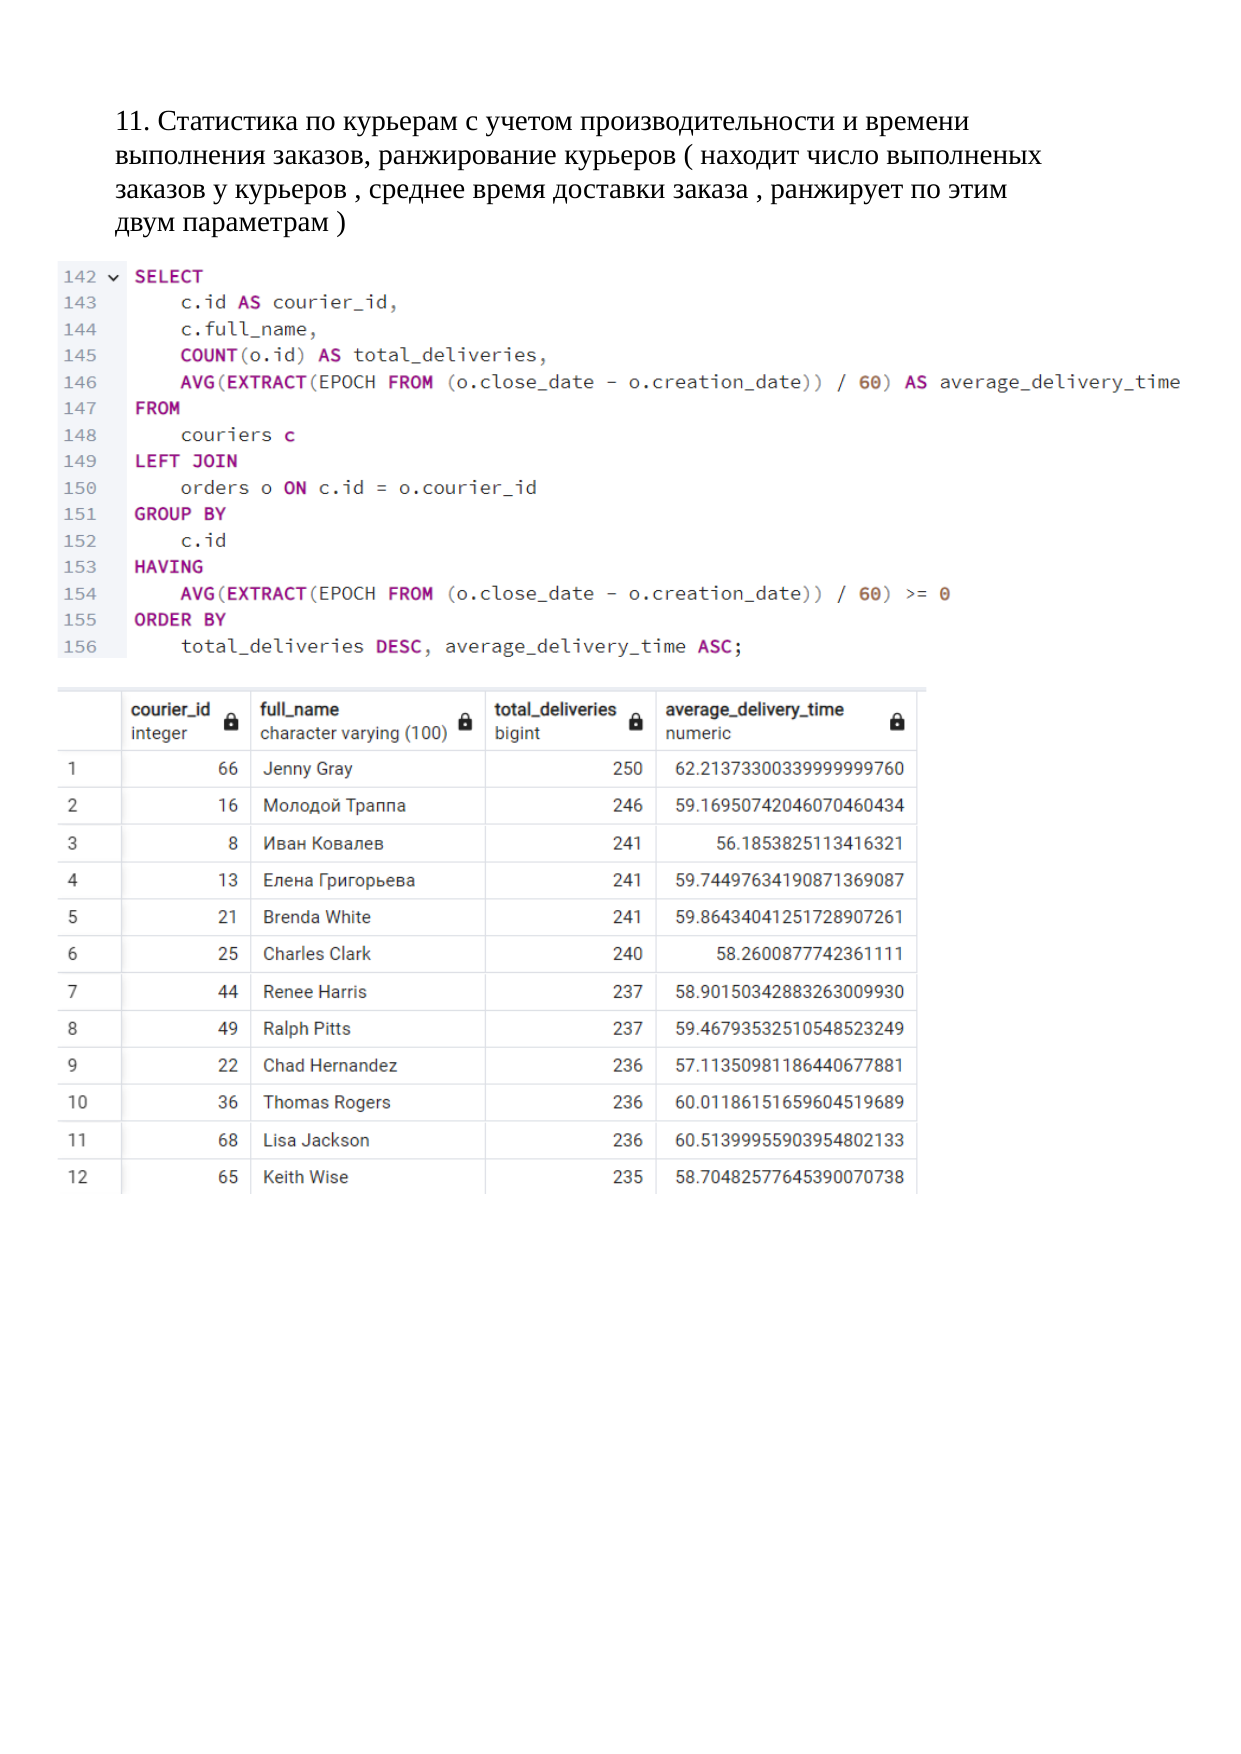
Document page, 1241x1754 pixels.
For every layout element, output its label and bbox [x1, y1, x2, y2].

picture [57, 261, 1224, 658]
picture [57, 687, 927, 1194]
